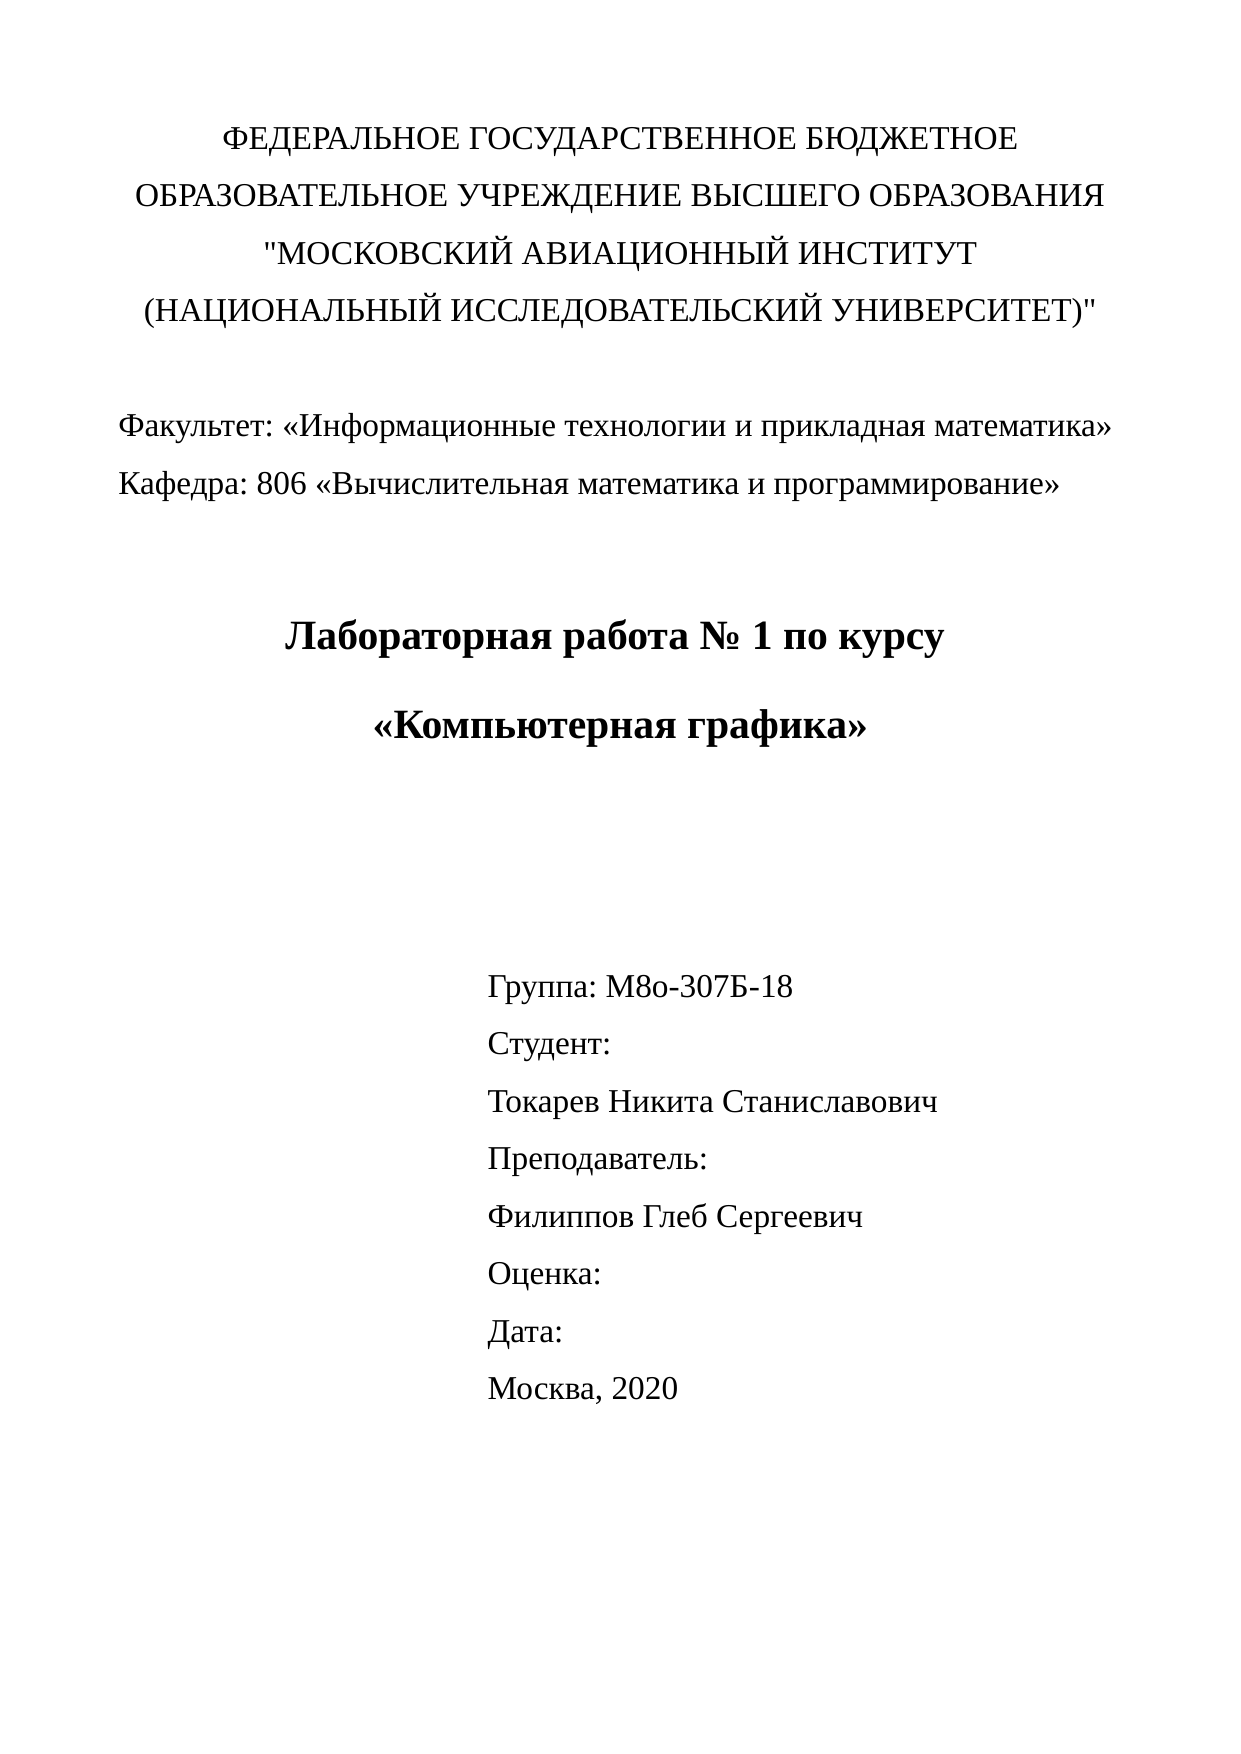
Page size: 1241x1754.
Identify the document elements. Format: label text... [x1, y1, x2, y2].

text Студент: [487, 1023, 1122, 1062]
text Дата: [487, 1311, 1122, 1349]
text Преподаватель: [487, 1138, 1122, 1177]
text Оценка: [118, 1253, 1122, 1292]
text Москва, 2020 [487, 1368, 1122, 1407]
text Группа: M8o-307Б-18 [118, 966, 1122, 1004]
text ФЕДЕРАЛЬНОЕ ГОСУДАРСТВЕННОЕ БЮДЖЕТНОЕ ОБРАЗОВАТЕЛЬНОЕ УЧРЕЖДЕНИЕ ВЫСШЕГО ОБРАЗОВАНИЯ "МОСКОВСКИЙ АВИАЦИОННЫЙ ИНСТИТУТ (НАЦИОНАЛЬНЫЙ ИССЛЕДОВАТЕЛЬСКИЙ УНИВЕРСИТЕТ)" [118, 118, 1122, 329]
text Кафедра: 806 «Вычислительная математика и программирование» [118, 463, 1122, 501]
text Филиппов Глеб Сергеевич [487, 1196, 1122, 1234]
text Лабораторная работа № 1 по курсу [118, 610, 1122, 658]
text Токарев Никита Станиславович [487, 1081, 1122, 1119]
text Факультет: «Информационные технологии и прикладная математика» [118, 406, 1122, 444]
text «Компьютерная графика» [118, 699, 1122, 747]
